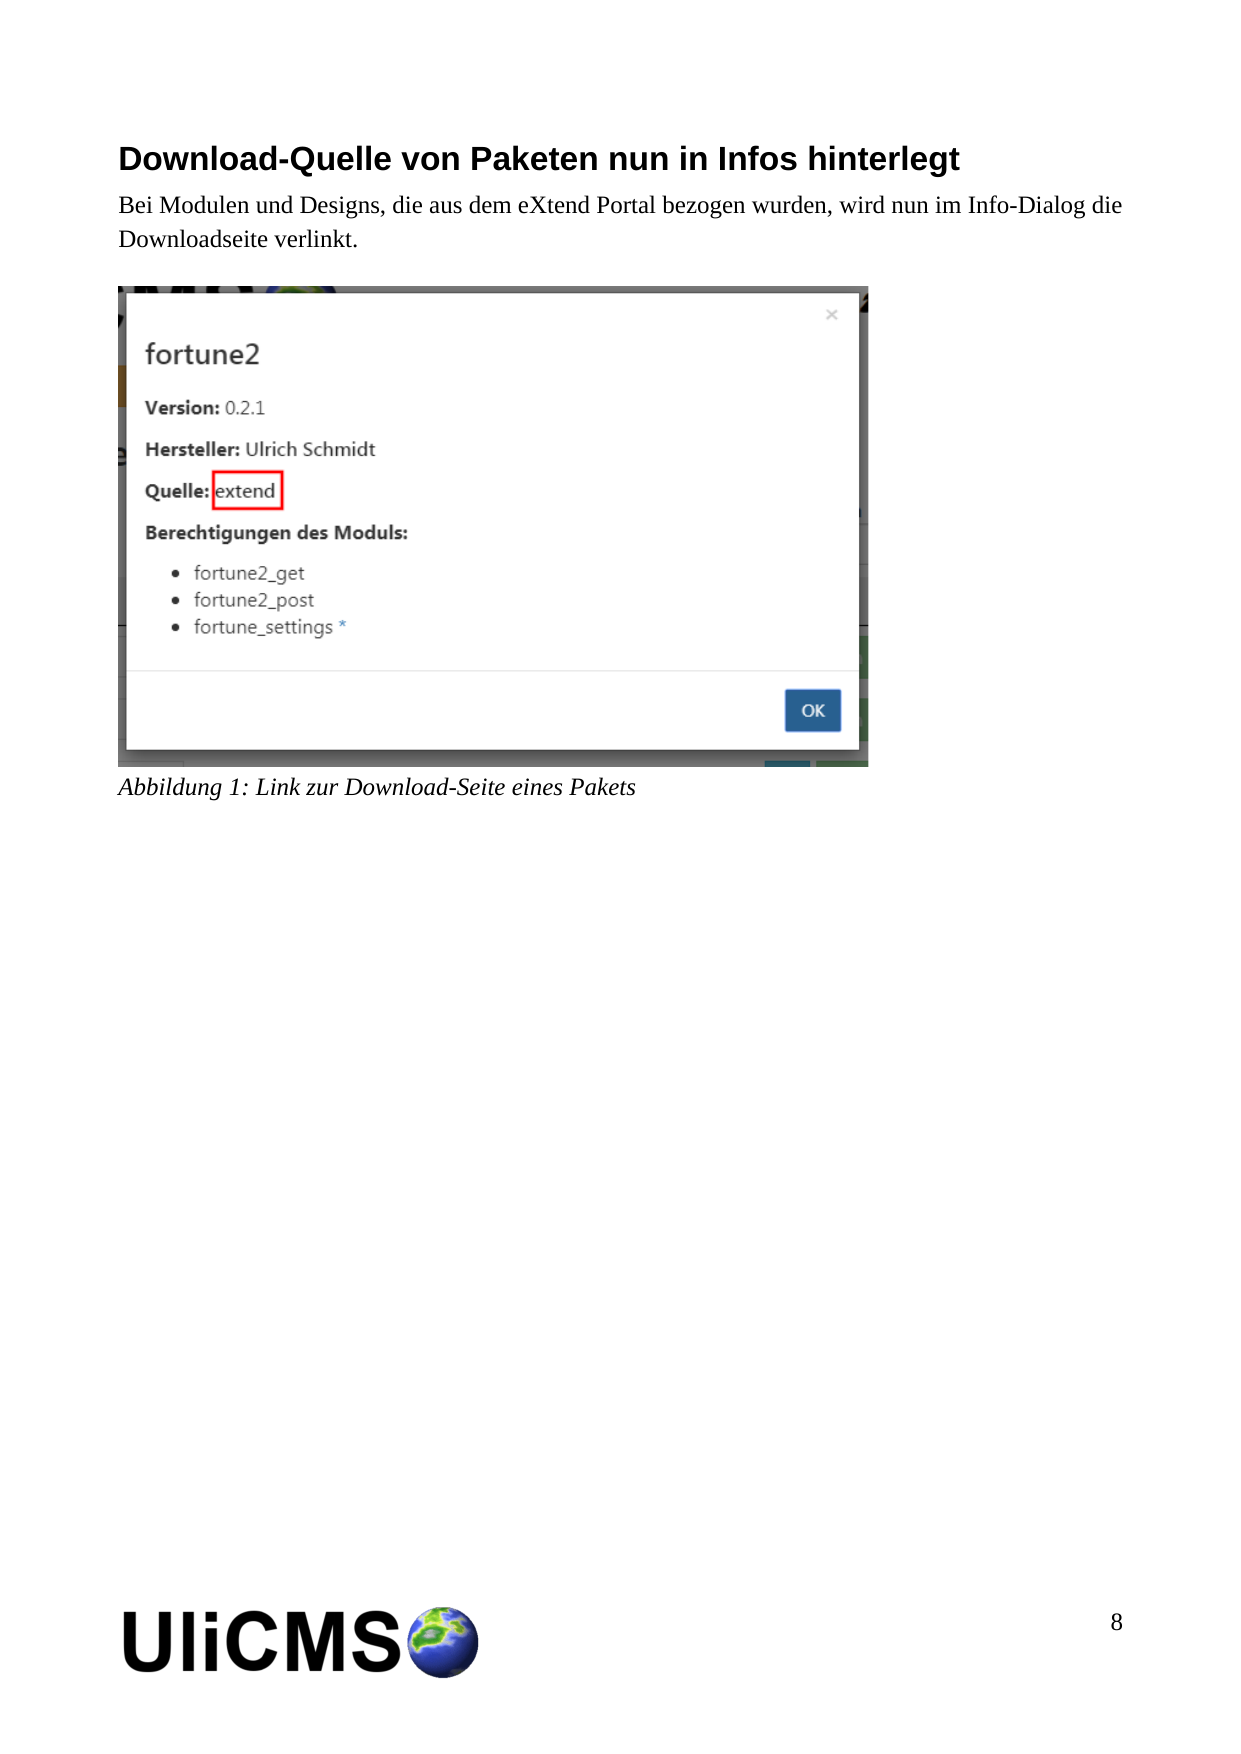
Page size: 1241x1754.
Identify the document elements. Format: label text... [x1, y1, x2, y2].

picture [118, 286, 869, 767]
text Bei Modulen und Designs, die aus dem eXtend Portal bezogen wurden, wird nun im Info-Dialog die Downloadseite verlinkt. [118, 190, 1123, 253]
subtitle Download-Quelle von Paketen nun in Infos hinterlegt [118, 139, 1123, 178]
text Abbildung 1: Link zur Download-Seite eines Pakets [118, 767, 868, 801]
picture [118, 1607, 479, 1681]
